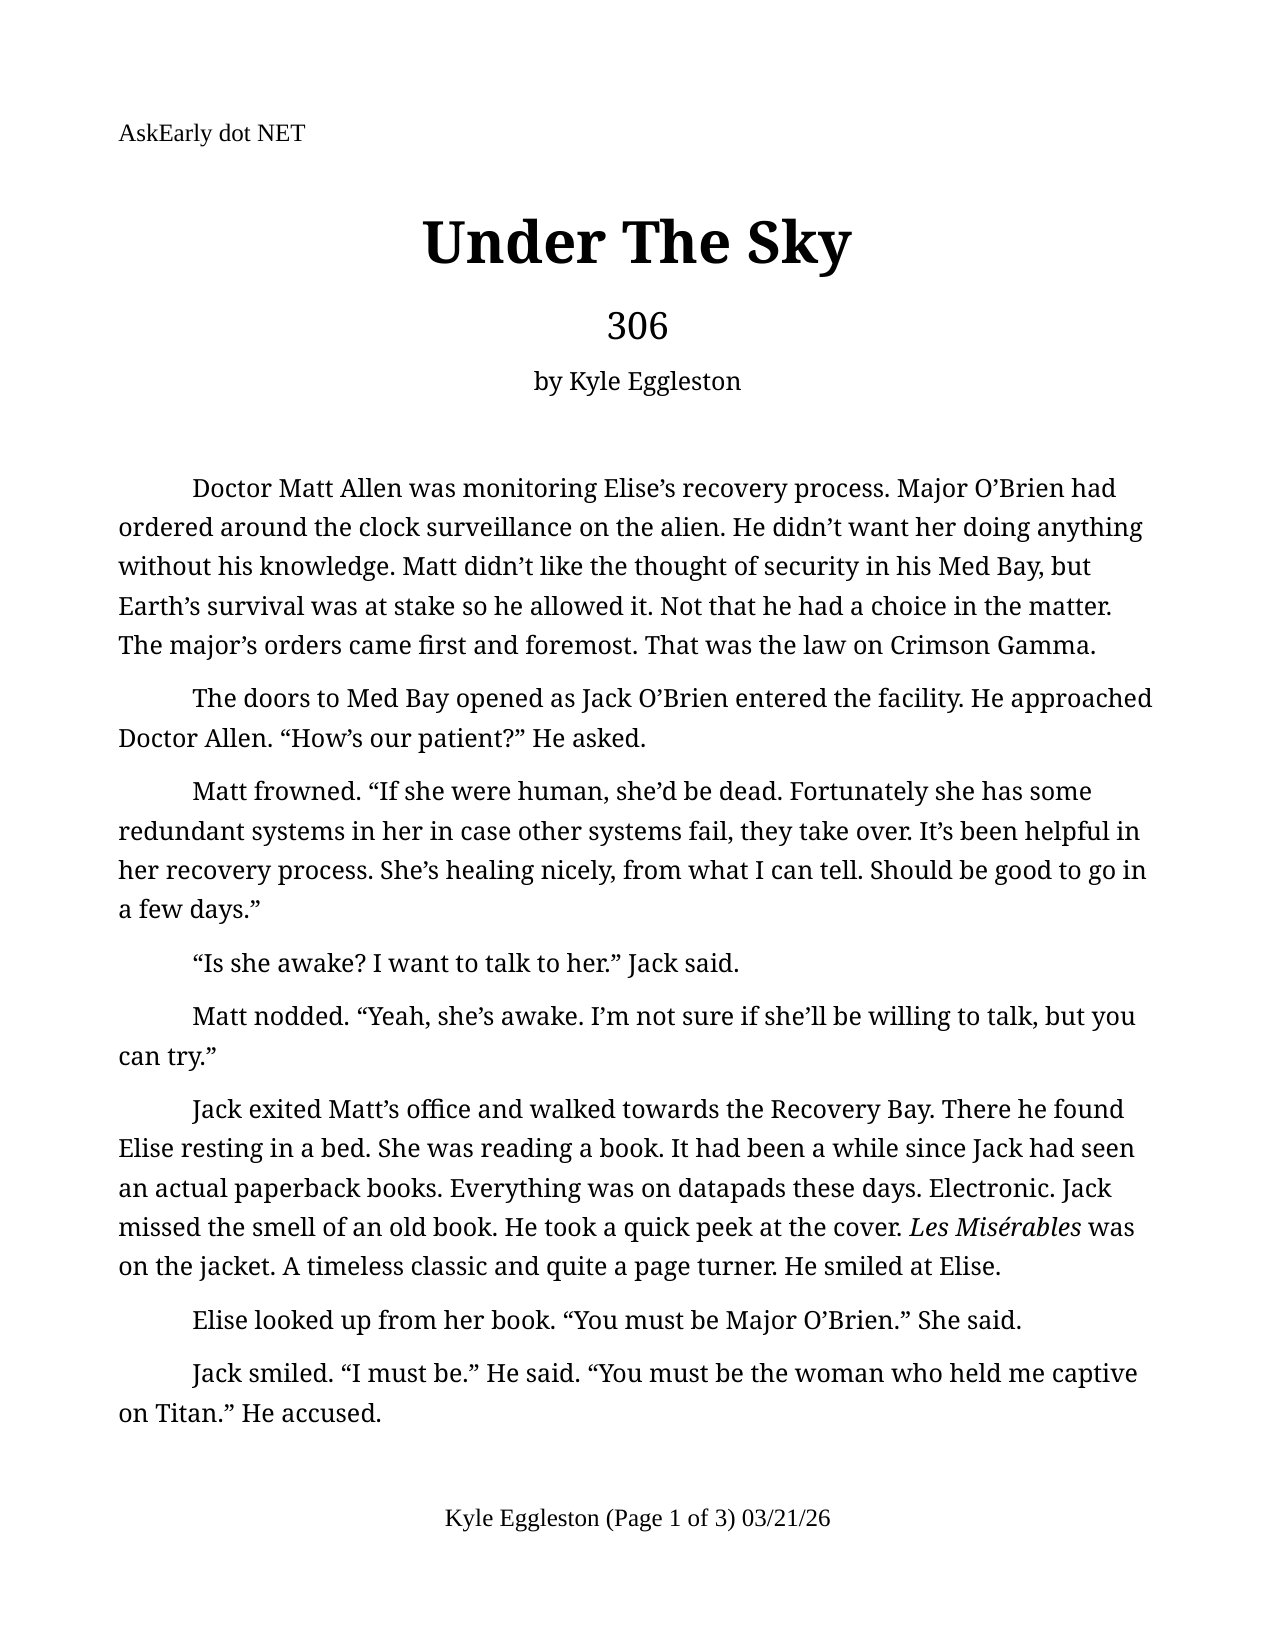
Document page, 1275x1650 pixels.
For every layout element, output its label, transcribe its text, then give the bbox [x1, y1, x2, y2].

subtitle 306 [118, 299, 1157, 351]
text Matt frowned. “If she were human, she’d be dead. Fortunately she has some redundant systems in her in case other systems fail, they take over. It’s been helpful in her recovery process. She’s healing nicely, from what I can tell. Should be good to go in a few days.” [118, 774, 1157, 926]
text The doors to Med Bay opened as Jack O’Brien entered the facility. He approached Doctor Allen. “How’s our patient?” He asked. [118, 681, 1157, 754]
text “Is she awake? I want to talk to her.” Jack said. [118, 945, 1157, 979]
text Matt nodded. “Yeah, she’s awake. I’m not sure if she’ll be willing to talk, but you can try.” [118, 999, 1157, 1072]
title Under The Sky [118, 201, 1157, 281]
text Doctor Matt Allen was monitoring Elise’s recovery process. Major O’Brien had ordered around the clock surveillance on the alien. He didn’t want her doing anything without his knowledge. Matt didn’t like the thought of security in his Med Bay, but Earth’s survival was at stake so he allowed it. Not that he had a choice in the matter. The major’s orders came first and foremost. That was the law on Crimson Gamma. [118, 471, 1157, 661]
text Elise looked up from her book. “You must be Major O’Brien.” She said. [118, 1302, 1157, 1336]
text by Kyle Eggleston [118, 363, 1157, 397]
text Jack exited Matt’s office and walked towards the Recovery Bay. There he found Elise resting in a bed. She was reading a book. It had been a while since Jack had seen an actual paperback books. Everything was on datapads these days. Electronic. Jack missed the smell of an old book. He took a quick peek at the cover. Les Misérables was on the jacket. A timeless classic and quite a page turner. He smiled at Elise. [118, 1092, 1157, 1283]
text Jack smiled. “I must be.” He said. “You must be the woman who held me captive on Titan.” He accused. [118, 1356, 1157, 1429]
